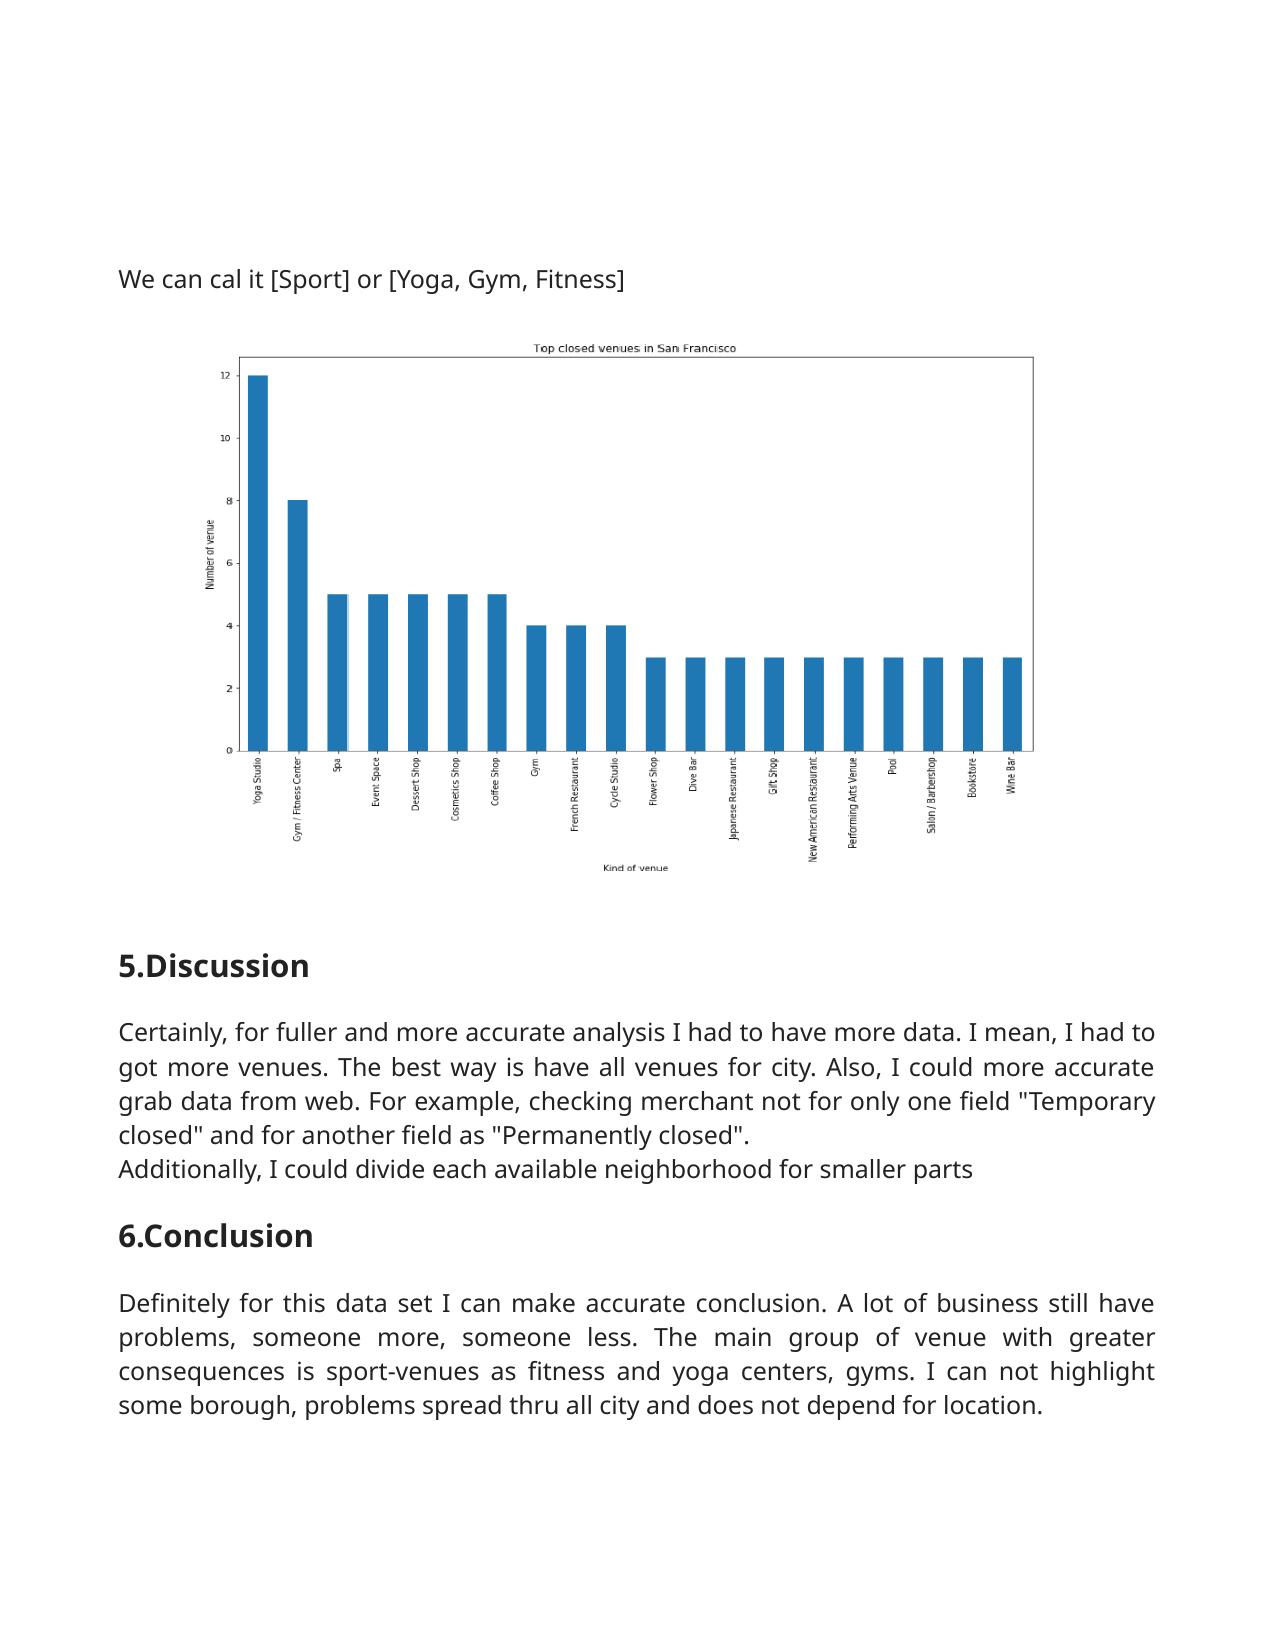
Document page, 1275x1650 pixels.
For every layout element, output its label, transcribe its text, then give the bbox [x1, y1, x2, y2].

text Definitely for this data set I can make accurate conclusion. A lot of business still have problems, someone more, someone less. The main group of venue with greater consequences is sport-venues as fitness and yoga centers, gyms. I can not highlight some borough, problems spread thru all city and does not depend for location. [118, 1286, 1157, 1422]
text 5.Discussion [118, 944, 1157, 986]
text Certainly, for fuller and more accurate analysis I had to have more data. I mean, I had to got more venues. The best way is have all venues for city. Also, I could more accurate grab data from web. For example, checking merchant not for only one field "Temporary closed" and for another field as "Permanently closed". [118, 1015, 1157, 1151]
text Additionally, I could divide each available neighborhood for smaller parts [118, 1151, 1157, 1185]
text 6.Conclusion [118, 1214, 1157, 1257]
text We can cal it [Sport] or [Yoga, Gym, Fitness] [118, 262, 1157, 296]
picture [193, 336, 1087, 887]
